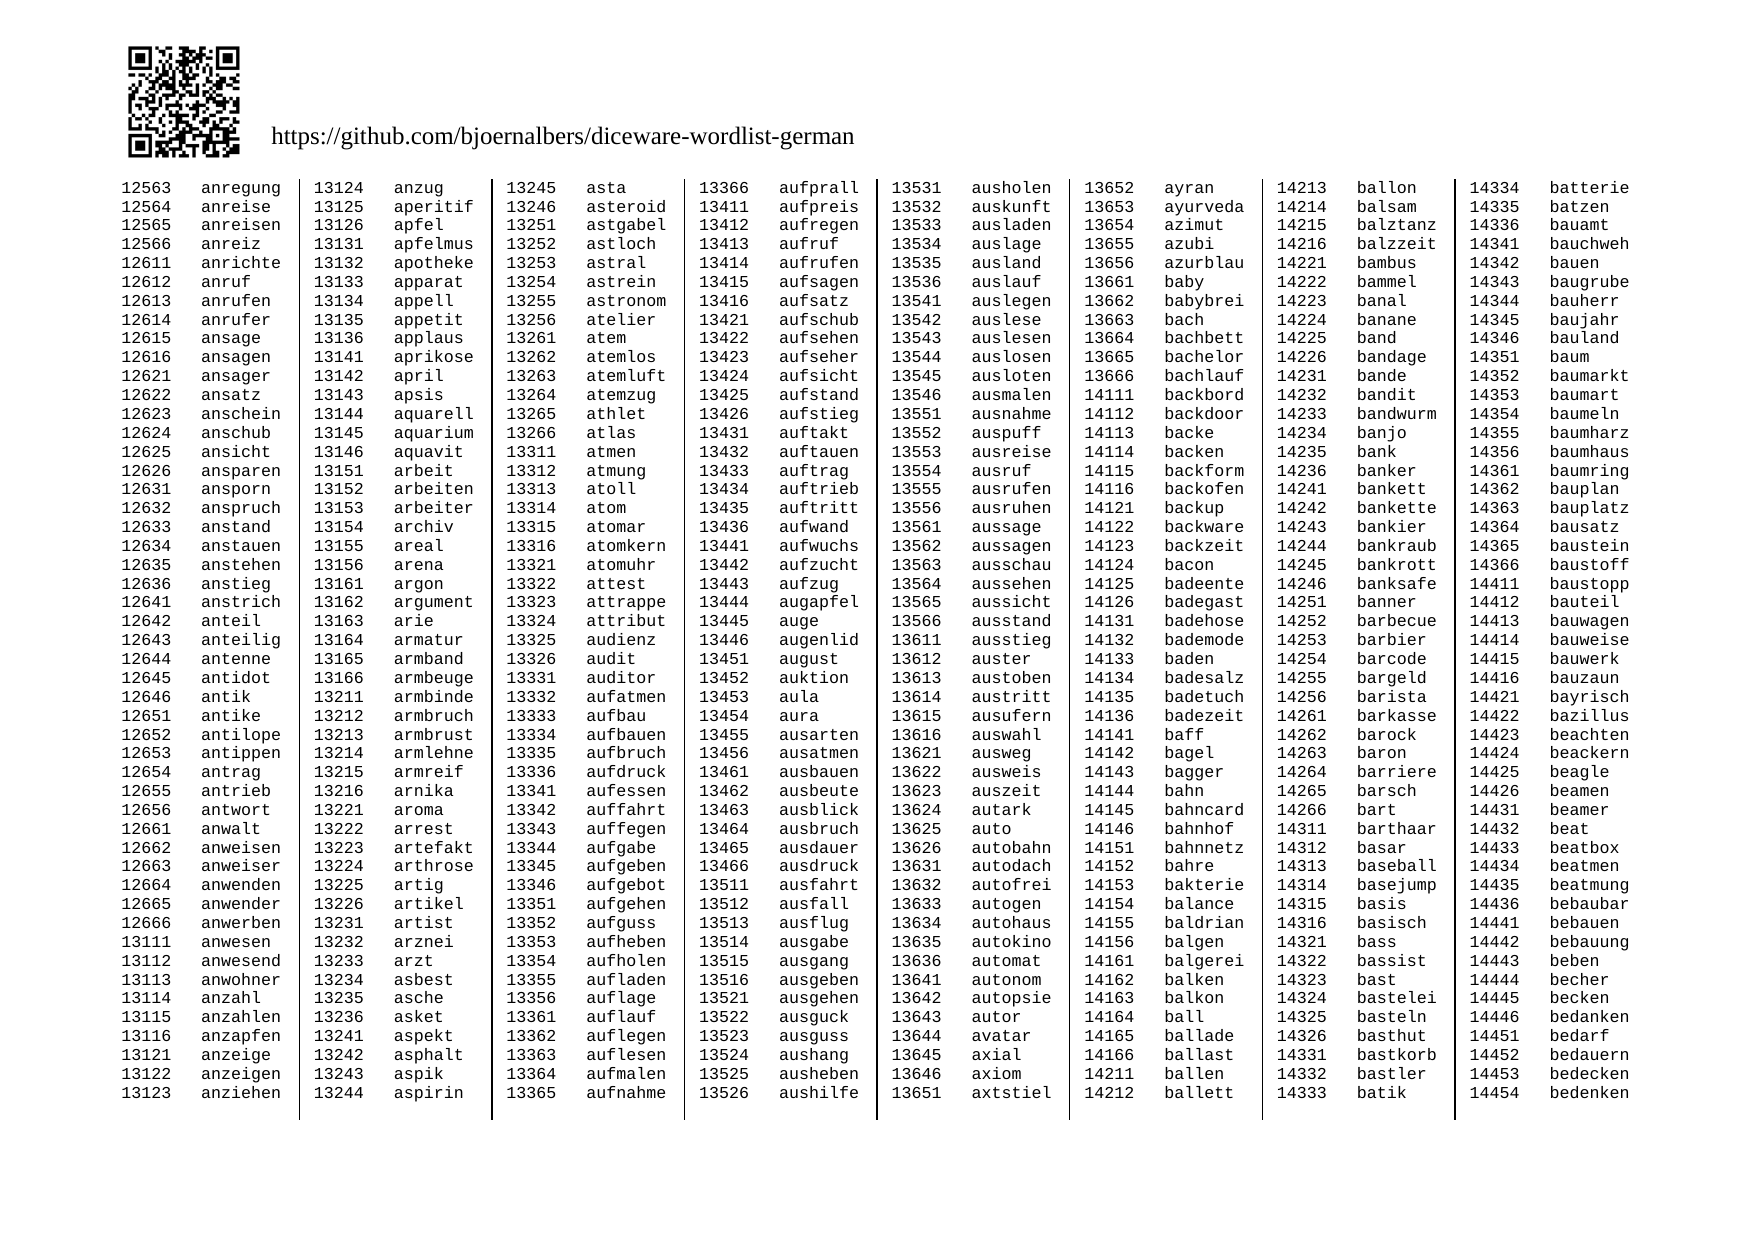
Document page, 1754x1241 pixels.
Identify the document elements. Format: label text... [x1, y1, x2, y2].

text 13141 aprikose [314, 349, 477, 368]
text 13345 aufgeben [506, 858, 669, 877]
text 14163 balkon [1084, 990, 1247, 1009]
text 13564 aussehen [891, 575, 1055, 594]
text 13261 atem [506, 330, 669, 349]
text 13151 arbeit [314, 462, 477, 481]
text 13234 asbest [314, 971, 477, 990]
text 13212 armbruch [314, 707, 477, 726]
text 13342 auffahrt [506, 801, 669, 820]
text 13443 aufzug [699, 575, 862, 594]
text 13666 bachlauf [1084, 368, 1247, 387]
text 13456 ausatmen [699, 745, 862, 764]
text 13424 aufsicht [699, 368, 862, 387]
text 13362 auflegen [506, 1028, 669, 1047]
text 12564 anreise [121, 198, 284, 217]
text 12614 anrufer [121, 311, 284, 330]
text 13233 arzt [314, 952, 477, 971]
text 14166 ballast [1084, 1047, 1247, 1065]
text 13546 ausmalen [891, 387, 1055, 406]
text 14215 balztanz [1277, 217, 1440, 236]
text 14265 barsch [1277, 783, 1440, 801]
text 13611 ausstieg [891, 632, 1055, 651]
text 13641 autonom [891, 971, 1055, 990]
text 14162 balken [1084, 971, 1247, 990]
text 14134 badesalz [1084, 669, 1247, 688]
text 14115 backform [1084, 462, 1247, 481]
text 13642 autopsie [891, 990, 1055, 1009]
text 14434 beatmen [1469, 858, 1633, 877]
text 14433 beatbox [1469, 839, 1633, 858]
text 13244 aspirin [314, 1084, 477, 1103]
text 14242 bankette [1277, 500, 1440, 519]
text 13623 auszeit [891, 783, 1055, 801]
text 13366 aufprall [699, 179, 862, 198]
text 13621 ausweg [891, 745, 1055, 764]
text 13464 ausbruch [699, 820, 862, 839]
text 12616 ansagen [121, 349, 284, 368]
text 13542 auslese [891, 311, 1055, 330]
text 13121 anzeige [121, 1047, 284, 1065]
text 14266 bart [1277, 801, 1440, 820]
text 14454 bedenken [1469, 1084, 1633, 1103]
text 12644 antenne [121, 651, 284, 669]
text 13613 austoben [891, 669, 1055, 688]
text 14453 bedecken [1469, 1065, 1633, 1084]
text 13652 ayran [1084, 179, 1247, 198]
text 12651 antike [121, 707, 284, 726]
text 13125 aperitif [314, 198, 477, 217]
text 13561 aussage [891, 519, 1055, 537]
text 13425 aufstand [699, 387, 862, 406]
text 13643 autor [891, 1009, 1055, 1028]
text 14326 basthut [1277, 1028, 1440, 1047]
text 13624 autark [891, 801, 1055, 820]
text 13323 attrappe [506, 594, 669, 613]
text 13155 areal [314, 537, 477, 556]
text 14221 bambus [1277, 255, 1440, 273]
text 14254 barcode [1277, 651, 1440, 669]
text 13553 ausreise [891, 443, 1055, 462]
text 13454 aura [699, 707, 862, 726]
text 13315 atomar [506, 519, 669, 537]
text 13452 auktion [699, 669, 862, 688]
text 14136 badezeit [1084, 707, 1247, 726]
text 13361 auflauf [506, 1009, 669, 1028]
text 13562 aussagen [891, 537, 1055, 556]
text 14112 backdoor [1084, 406, 1247, 424]
text 14322 bassist [1277, 952, 1440, 971]
text 13224 arthrose [314, 858, 477, 877]
text 14422 bazillus [1469, 707, 1633, 726]
text 12652 antilope [121, 726, 284, 745]
text 13555 ausrufen [891, 481, 1055, 500]
text 13321 atomuhr [506, 556, 669, 575]
text 14366 baustoff [1469, 556, 1633, 575]
text 13335 aufbruch [506, 745, 669, 764]
text 13654 azimut [1084, 217, 1247, 236]
text 13411 aufpreis [699, 198, 862, 217]
text 14165 ballade [1084, 1028, 1247, 1047]
text 13241 aspekt [314, 1028, 477, 1047]
text 13426 aufstieg [699, 406, 862, 424]
text 13432 auftauen [699, 443, 862, 462]
text 13252 astloch [506, 236, 669, 255]
text 13156 arena [314, 556, 477, 575]
text 14354 baumeln [1469, 406, 1633, 424]
text 13354 aufholen [506, 952, 669, 971]
text 13336 aufdruck [506, 764, 669, 783]
text 14121 backup [1084, 500, 1247, 519]
text 13661 baby [1084, 273, 1247, 292]
text 12635 anstehen [121, 556, 284, 575]
text 13615 ausufern [891, 707, 1055, 726]
text 14226 bandage [1277, 349, 1440, 368]
text 13341 aufessen [506, 783, 669, 801]
text 13211 armbinde [314, 688, 477, 707]
text 13131 apfelmus [314, 236, 477, 255]
text 13246 asteroid [506, 198, 669, 217]
text 14261 barkasse [1277, 707, 1440, 726]
text 14333 batik [1277, 1084, 1440, 1103]
text 13463 ausblick [699, 801, 862, 820]
text 13313 atoll [506, 481, 669, 500]
text 14345 baujahr [1469, 311, 1633, 330]
text 13533 ausladen [891, 217, 1055, 236]
text 12646 antik [121, 688, 284, 707]
text 14224 banane [1277, 311, 1440, 330]
text 13532 auskunft [891, 198, 1055, 217]
text 14253 barbier [1277, 632, 1440, 651]
text 13631 autodach [891, 858, 1055, 877]
text 13111 anwesen [121, 933, 284, 952]
text 14236 banker [1277, 462, 1440, 481]
text 13635 autokino [891, 933, 1055, 952]
text 13255 astronom [506, 292, 669, 311]
text 13215 armreif [314, 764, 477, 783]
text 14256 barista [1277, 688, 1440, 707]
text 13526 aushilfe [699, 1084, 862, 1103]
text 13651 axtstiel [891, 1084, 1055, 1103]
text 13133 apparat [314, 273, 477, 292]
text 13442 aufzucht [699, 556, 862, 575]
text 12624 anschub [121, 424, 284, 443]
text 13343 auffegen [506, 820, 669, 839]
text 13146 aquavit [314, 443, 477, 462]
text 13461 ausbauen [699, 764, 862, 783]
text 13312 atmung [506, 462, 669, 481]
text 13446 augenlid [699, 632, 862, 651]
text 13142 april [314, 368, 477, 387]
text 13525 ausheben [699, 1065, 862, 1084]
text 12662 anweisen [121, 839, 284, 858]
text 12655 antrieb [121, 783, 284, 801]
text 13332 aufatmen [506, 688, 669, 707]
text 13266 atlas [506, 424, 669, 443]
text 14444 becher [1469, 971, 1633, 990]
text 13124 anzug [314, 179, 477, 198]
text 12665 anwender [121, 896, 284, 914]
text 13636 automat [891, 952, 1055, 971]
text 13632 autofrei [891, 877, 1055, 896]
text 14262 barock [1277, 726, 1440, 745]
text 13213 armbrust [314, 726, 477, 745]
text 14351 baum [1469, 349, 1633, 368]
text 13165 armband [314, 651, 477, 669]
text 14416 bauzaun [1469, 669, 1633, 688]
text 14363 bauplatz [1469, 500, 1633, 519]
text 14241 bankett [1277, 481, 1440, 500]
text 13243 aspik [314, 1065, 477, 1084]
text 13132 apotheke [314, 255, 477, 273]
text 13236 asket [314, 1009, 477, 1028]
text 13324 attribut [506, 613, 669, 632]
text 14135 badetuch [1084, 688, 1247, 707]
text 14263 baron [1277, 745, 1440, 764]
text 13431 auftakt [699, 424, 862, 443]
text 14156 balgen [1084, 933, 1247, 952]
text 13422 aufsehen [699, 330, 862, 349]
text 14331 bastkorb [1277, 1047, 1440, 1065]
text 13633 autogen [891, 896, 1055, 914]
text 13355 aufladen [506, 971, 669, 990]
text 14431 beamer [1469, 801, 1633, 820]
text 14124 bacon [1084, 556, 1247, 575]
text 13231 artist [314, 914, 477, 933]
text 14211 ballen [1084, 1065, 1247, 1084]
text 13161 argon [314, 575, 477, 594]
text 13445 auge [699, 613, 862, 632]
text 13164 armatur [314, 632, 477, 651]
text 14116 backofen [1084, 481, 1247, 500]
text 12611 anrichte [121, 255, 284, 273]
text 12656 antwort [121, 801, 284, 820]
text 13162 argument [314, 594, 477, 613]
text 14413 bauwagen [1469, 613, 1633, 632]
text 14352 baumarkt [1469, 368, 1633, 387]
text 13364 aufmalen [506, 1065, 669, 1084]
text 12565 anreisen [121, 217, 284, 236]
text 12643 anteilig [121, 632, 284, 651]
text 12566 anreiz [121, 236, 284, 255]
text 13462 ausbeute [699, 783, 862, 801]
text 14154 balance [1084, 896, 1247, 914]
text 13536 auslauf [891, 273, 1055, 292]
text 14424 beackern [1469, 745, 1633, 764]
text 13114 anzahl [121, 990, 284, 1009]
text 14144 bahn [1084, 783, 1247, 801]
text 12641 anstrich [121, 594, 284, 613]
text 14334 batterie [1469, 179, 1633, 198]
text 12666 anwerben [121, 914, 284, 933]
text 14252 barbecue [1277, 613, 1440, 632]
text 13522 ausguck [699, 1009, 862, 1028]
text 14132 bademode [1084, 632, 1247, 651]
text 14362 bauplan [1469, 481, 1633, 500]
text 14443 beben [1469, 952, 1633, 971]
picture [115, 33, 253, 171]
text 14435 beatmung [1469, 877, 1633, 896]
text 13563 ausschau [891, 556, 1055, 575]
text 13662 babybrei [1084, 292, 1247, 311]
text 13245 asta [506, 179, 669, 198]
text 13333 aufbau [506, 707, 669, 726]
text 13325 audienz [506, 632, 669, 651]
text 13523 ausguss [699, 1028, 862, 1047]
text 13416 aufsatz [699, 292, 862, 311]
text 13655 azubi [1084, 236, 1247, 255]
text 14353 baumart [1469, 387, 1633, 406]
text 14421 bayrisch [1469, 688, 1633, 707]
text 12625 ansicht [121, 443, 284, 462]
text 13216 arnika [314, 783, 477, 801]
text 12653 antippen [121, 745, 284, 764]
text 13251 astgabel [506, 217, 669, 236]
text 14155 baldrian [1084, 914, 1247, 933]
text 13322 attest [506, 575, 669, 594]
text 14213 ballon [1277, 179, 1440, 198]
text 13434 auftrieb [699, 481, 862, 500]
text 13646 axiom [891, 1065, 1055, 1084]
text 14225 band [1277, 330, 1440, 349]
text 14423 beachten [1469, 726, 1633, 745]
text 12664 anwenden [121, 877, 284, 896]
text 14245 bankrott [1277, 556, 1440, 575]
text 13465 ausdauer [699, 839, 862, 858]
text 14222 bammel [1277, 273, 1440, 292]
text 14324 bastelei [1277, 990, 1440, 1009]
text 13112 anwesend [121, 952, 284, 971]
text 14113 backe [1084, 424, 1247, 443]
text 13154 archiv [314, 519, 477, 537]
text 13254 astrein [506, 273, 669, 292]
text 13531 ausholen [891, 179, 1055, 198]
text 14111 backbord [1084, 387, 1247, 406]
text 13214 armlehne [314, 745, 477, 764]
text 13311 atmen [506, 443, 669, 462]
text 13626 autobahn [891, 839, 1055, 858]
text 13363 auflesen [506, 1047, 669, 1065]
text 13262 atemlos [506, 349, 669, 368]
text 14411 baustopp [1469, 575, 1633, 594]
text 14414 bauweise [1469, 632, 1633, 651]
text 14233 bandwurm [1277, 406, 1440, 424]
text 12613 anrufen [121, 292, 284, 311]
text 12626 ansparen [121, 462, 284, 481]
text 13352 aufguss [506, 914, 669, 933]
text 14141 baff [1084, 726, 1247, 745]
text 13123 anziehen [121, 1084, 284, 1103]
text 14451 bedarf [1469, 1028, 1633, 1047]
text 13524 aushang [699, 1047, 862, 1065]
text 13511 ausfahrt [699, 877, 862, 896]
text 13365 aufnahme [506, 1084, 669, 1103]
text 12663 anweiser [121, 858, 284, 877]
text 13663 bach [1084, 311, 1247, 330]
text 13514 ausgabe [699, 933, 862, 952]
text 12661 anwalt [121, 820, 284, 839]
text 14126 badegast [1084, 594, 1247, 613]
text 13433 auftrag [699, 462, 862, 481]
text 14145 bahncard [1084, 801, 1247, 820]
text 14446 bedanken [1469, 1009, 1633, 1028]
text 14231 bande [1277, 368, 1440, 387]
text 13515 ausgang [699, 952, 862, 971]
text 14164 ball [1084, 1009, 1247, 1028]
text 14143 bagger [1084, 764, 1247, 783]
text 14346 bauland [1469, 330, 1633, 349]
text 13152 arbeiten [314, 481, 477, 500]
text 14152 bahre [1084, 858, 1247, 877]
text 12621 ansager [121, 368, 284, 387]
text 14234 banjo [1277, 424, 1440, 443]
text 13153 arbeiter [314, 500, 477, 519]
text 14161 balgerei [1084, 952, 1247, 971]
text 13351 aufgehen [506, 896, 669, 914]
text 13614 austritt [891, 688, 1055, 707]
text 13115 anzahlen [121, 1009, 284, 1028]
text 14342 bauen [1469, 255, 1633, 273]
text 13253 astral [506, 255, 669, 273]
text 14131 badehose [1084, 613, 1247, 632]
text 14425 beagle [1469, 764, 1633, 783]
text 13656 azurblau [1084, 255, 1247, 273]
text 14426 beamen [1469, 783, 1633, 801]
text 13512 ausfall [699, 896, 862, 914]
text 12623 anschein [121, 406, 284, 424]
text 14223 banal [1277, 292, 1440, 311]
text 13166 armbeuge [314, 669, 477, 688]
text 14436 bebaubar [1469, 896, 1633, 914]
text 14246 banksafe [1277, 575, 1440, 594]
text 13423 aufseher [699, 349, 862, 368]
text 13163 arie [314, 613, 477, 632]
text 13353 aufheben [506, 933, 669, 952]
text 14133 baden [1084, 651, 1247, 669]
text 14142 bagel [1084, 745, 1247, 764]
text 14153 bakterie [1084, 877, 1247, 896]
text 13135 appetit [314, 311, 477, 330]
text 13226 artikel [314, 896, 477, 914]
text 14332 bastler [1277, 1065, 1440, 1084]
text 13451 august [699, 651, 862, 669]
text 13551 ausnahme [891, 406, 1055, 424]
text 13265 athlet [506, 406, 669, 424]
text 13444 augapfel [699, 594, 862, 613]
text 12563 anregung [121, 179, 284, 198]
text 14212 ballett [1084, 1084, 1247, 1103]
text 13521 ausgehen [699, 990, 862, 1009]
text 12612 anruf [121, 273, 284, 292]
text 13326 audit [506, 651, 669, 669]
text 14314 basejump [1277, 877, 1440, 896]
text 12631 ansporn [121, 481, 284, 500]
text 14341 bauchweh [1469, 236, 1633, 255]
text 14264 barriere [1277, 764, 1440, 783]
text 14214 balsam [1277, 198, 1440, 217]
text 13513 ausflug [699, 914, 862, 933]
text 14361 baumring [1469, 462, 1633, 481]
text 13221 aroma [314, 801, 477, 820]
text 14344 bauherr [1469, 292, 1633, 311]
text 14445 becken [1469, 990, 1633, 1009]
text 13516 ausgeben [699, 971, 862, 990]
text 13545 ausloten [891, 368, 1055, 387]
text 12632 anspruch [121, 500, 284, 519]
text 13565 aussicht [891, 594, 1055, 613]
text 14336 bauamt [1469, 217, 1633, 236]
text 13466 ausdruck [699, 858, 862, 877]
text 14151 bahnnetz [1084, 839, 1247, 858]
text 13143 apsis [314, 387, 477, 406]
text 14312 basar [1277, 839, 1440, 858]
text 14125 badeente [1084, 575, 1247, 594]
text 14365 baustein [1469, 537, 1633, 556]
text 12636 anstieg [121, 575, 284, 594]
text 13435 auftritt [699, 500, 862, 519]
text 13414 aufrufen [699, 255, 862, 273]
text 13113 anwohner [121, 971, 284, 990]
text 13116 anzapfen [121, 1028, 284, 1047]
text 13235 asche [314, 990, 477, 1009]
text 14415 bauwerk [1469, 651, 1633, 669]
text 13535 ausland [891, 255, 1055, 273]
text 14311 barthaar [1277, 820, 1440, 839]
text 13544 auslosen [891, 349, 1055, 368]
text 14355 baumharz [1469, 424, 1633, 443]
text 13664 bachbett [1084, 330, 1247, 349]
text 13436 aufwand [699, 519, 862, 537]
text 13413 aufruf [699, 236, 862, 255]
text 13222 arrest [314, 820, 477, 839]
text 14122 backware [1084, 519, 1247, 537]
text 13134 appell [314, 292, 477, 311]
text 12633 anstand [121, 519, 284, 537]
text 14146 bahnhof [1084, 820, 1247, 839]
text 14232 bandit [1277, 387, 1440, 406]
text 14235 bank [1277, 443, 1440, 462]
text 14364 bausatz [1469, 519, 1633, 537]
text 14441 bebauen [1469, 914, 1633, 933]
text 14442 bebauung [1469, 933, 1633, 952]
text 14343 baugrube [1469, 273, 1633, 292]
text 13144 aquarell [314, 406, 477, 424]
text 14123 backzeit [1084, 537, 1247, 556]
text 13415 aufsagen [699, 273, 862, 292]
text 13225 artig [314, 877, 477, 896]
text 13346 aufgebot [506, 877, 669, 896]
text 13421 aufschub [699, 311, 862, 330]
text 13453 aula [699, 688, 862, 707]
text 13145 aquarium [314, 424, 477, 443]
text 14243 bankier [1277, 519, 1440, 537]
text 12634 anstauen [121, 537, 284, 556]
text 13256 atelier [506, 311, 669, 330]
text 14255 bargeld [1277, 669, 1440, 688]
text 14216 balzzeit [1277, 236, 1440, 255]
text 13645 axial [891, 1047, 1055, 1065]
text 13232 arznei [314, 933, 477, 952]
text 12622 ansatz [121, 387, 284, 406]
text 13644 avatar [891, 1028, 1055, 1047]
text 12654 antrag [121, 764, 284, 783]
text 14325 basteln [1277, 1009, 1440, 1028]
text 13556 ausruhen [891, 500, 1055, 519]
text 13223 artefakt [314, 839, 477, 858]
text 13356 auflage [506, 990, 669, 1009]
text 14313 baseball [1277, 858, 1440, 877]
text 13612 auster [891, 651, 1055, 669]
text 14432 beat [1469, 820, 1633, 839]
text 13455 ausarten [699, 726, 862, 745]
text 14412 bauteil [1469, 594, 1633, 613]
text 13616 auswahl [891, 726, 1055, 745]
text 13412 aufregen [699, 217, 862, 236]
text 13264 atemzug [506, 387, 669, 406]
text 13634 autohaus [891, 914, 1055, 933]
text 13653 ayurveda [1084, 198, 1247, 217]
text 13566 ausstand [891, 613, 1055, 632]
text 13665 bachelor [1084, 349, 1247, 368]
text 12645 antidot [121, 669, 284, 688]
text 13552 auspuff [891, 424, 1055, 443]
text 13344 aufgabe [506, 839, 669, 858]
text 13242 asphalt [314, 1047, 477, 1065]
text 13534 auslage [891, 236, 1055, 255]
text 14316 basisch [1277, 914, 1440, 933]
text 13543 auslesen [891, 330, 1055, 349]
text 14356 baumhaus [1469, 443, 1633, 462]
text 13441 aufwuchs [699, 537, 862, 556]
text 13136 applaus [314, 330, 477, 349]
text 14114 backen [1084, 443, 1247, 462]
text 13263 atemluft [506, 368, 669, 387]
text 14452 bedauern [1469, 1047, 1633, 1065]
text 14315 basis [1277, 896, 1440, 914]
text 13331 auditor [506, 669, 669, 688]
text 13122 anzeigen [121, 1065, 284, 1084]
text 12615 ansage [121, 330, 284, 349]
text 13334 aufbauen [506, 726, 669, 745]
text 14323 bast [1277, 971, 1440, 990]
text 14321 bass [1277, 933, 1440, 952]
text 13541 auslegen [891, 292, 1055, 311]
text 14244 bankraub [1277, 537, 1440, 556]
text 12642 anteil [121, 613, 284, 632]
text 13625 auto [891, 820, 1055, 839]
text 14335 batzen [1469, 198, 1633, 217]
text 13314 atom [506, 500, 669, 519]
text 14251 banner [1277, 594, 1440, 613]
text 13554 ausruf [891, 462, 1055, 481]
text 13316 atomkern [506, 537, 669, 556]
text 13126 apfel [314, 217, 477, 236]
text 13622 ausweis [891, 764, 1055, 783]
